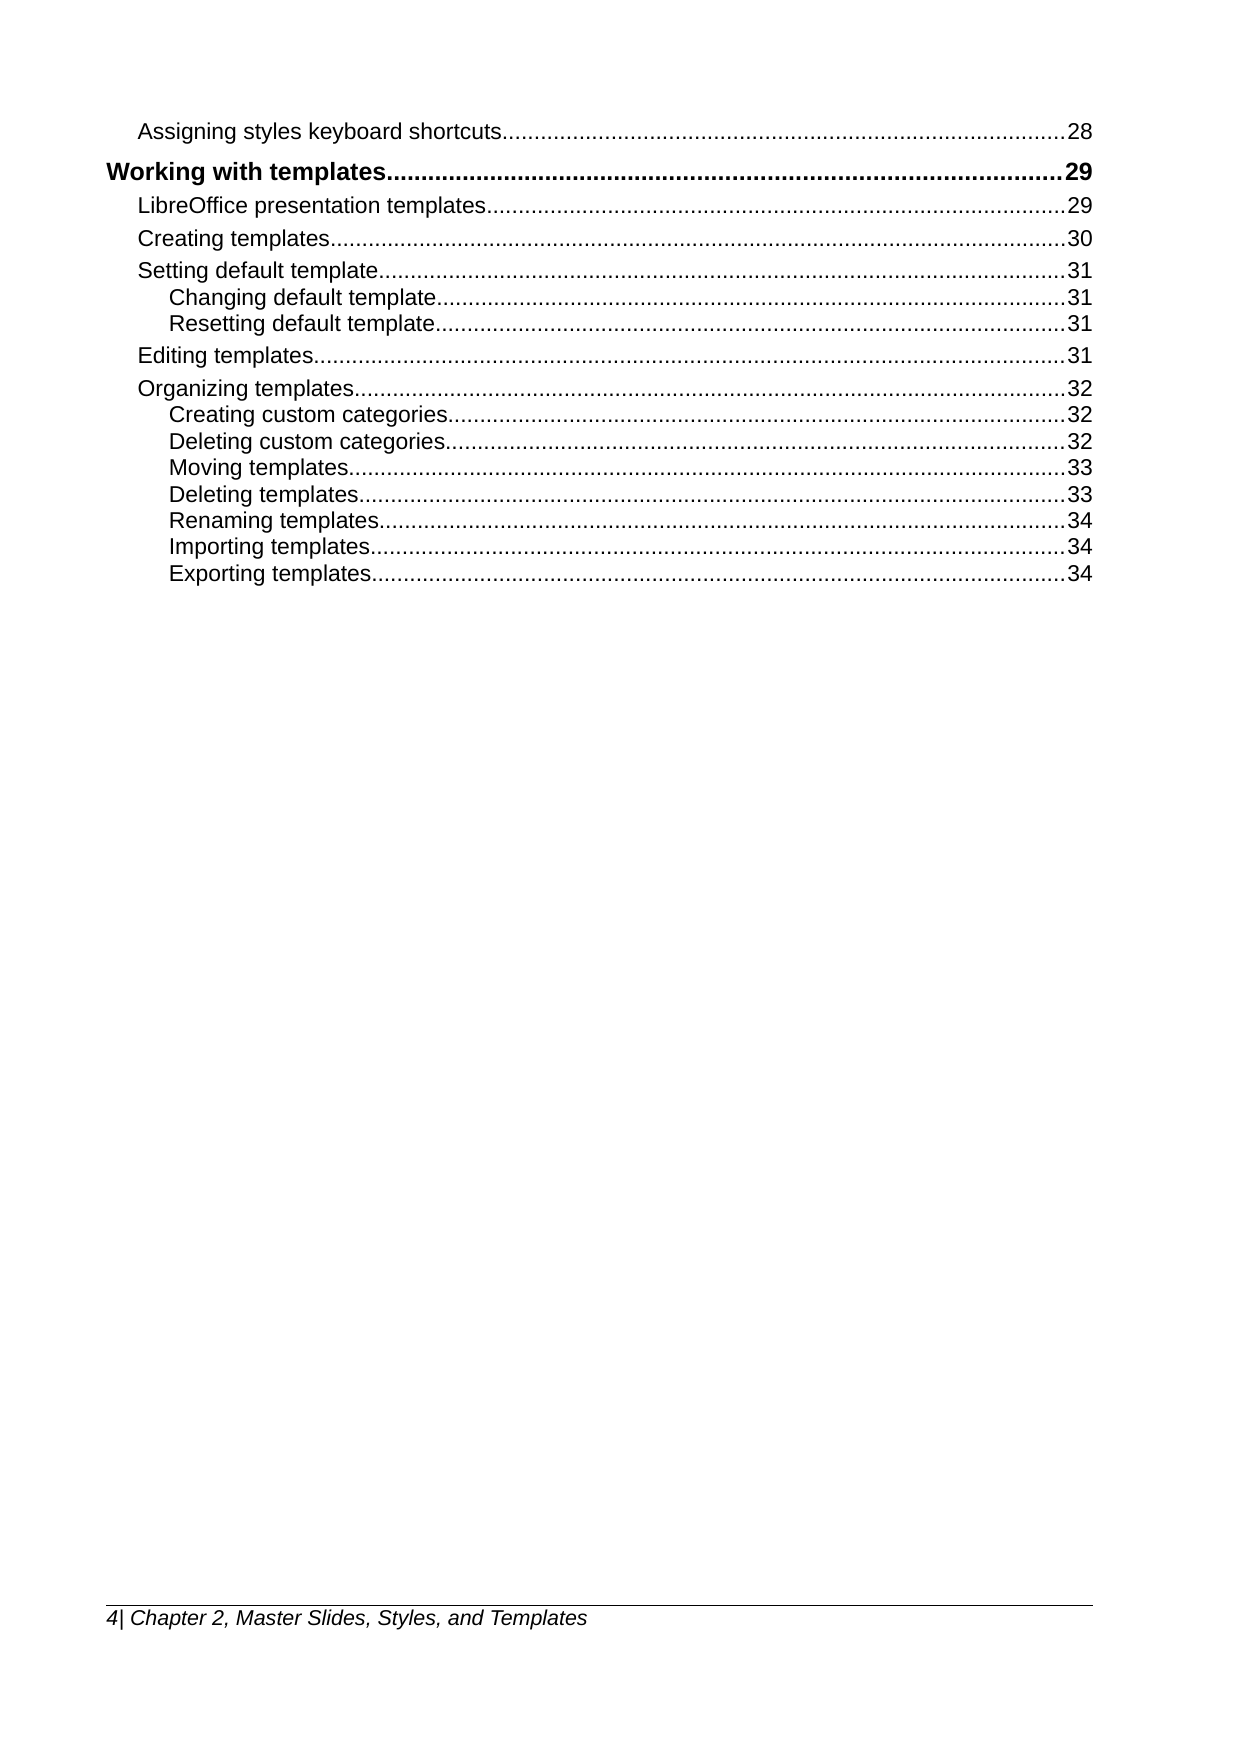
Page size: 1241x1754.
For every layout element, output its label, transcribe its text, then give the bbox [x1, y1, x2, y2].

text Editing templates 31 [137, 342, 1093, 369]
text Changing default template 31 [169, 283, 1093, 310]
text Creating templates 30 [137, 224, 1093, 251]
text Deleting templates 33 [169, 481, 1093, 507]
text Exporting templates 34 [169, 559, 1093, 586]
text Working with templates 29 [106, 157, 1093, 186]
text Deleting custom categories 32 [169, 428, 1093, 454]
text Organizing templates 32 [137, 375, 1093, 401]
text Assigning styles keyboard shortcuts 28 [137, 118, 1093, 144]
text Setting default template 31 [137, 257, 1093, 283]
text Renaming templates 34 [169, 507, 1093, 533]
text LibreOffice presentation templates 29 [137, 192, 1093, 218]
text Moving templates 33 [169, 454, 1093, 481]
text Importing templates 34 [169, 533, 1093, 559]
text Resetting default template 31 [169, 310, 1093, 336]
text Creating custom categories 32 [169, 401, 1093, 428]
